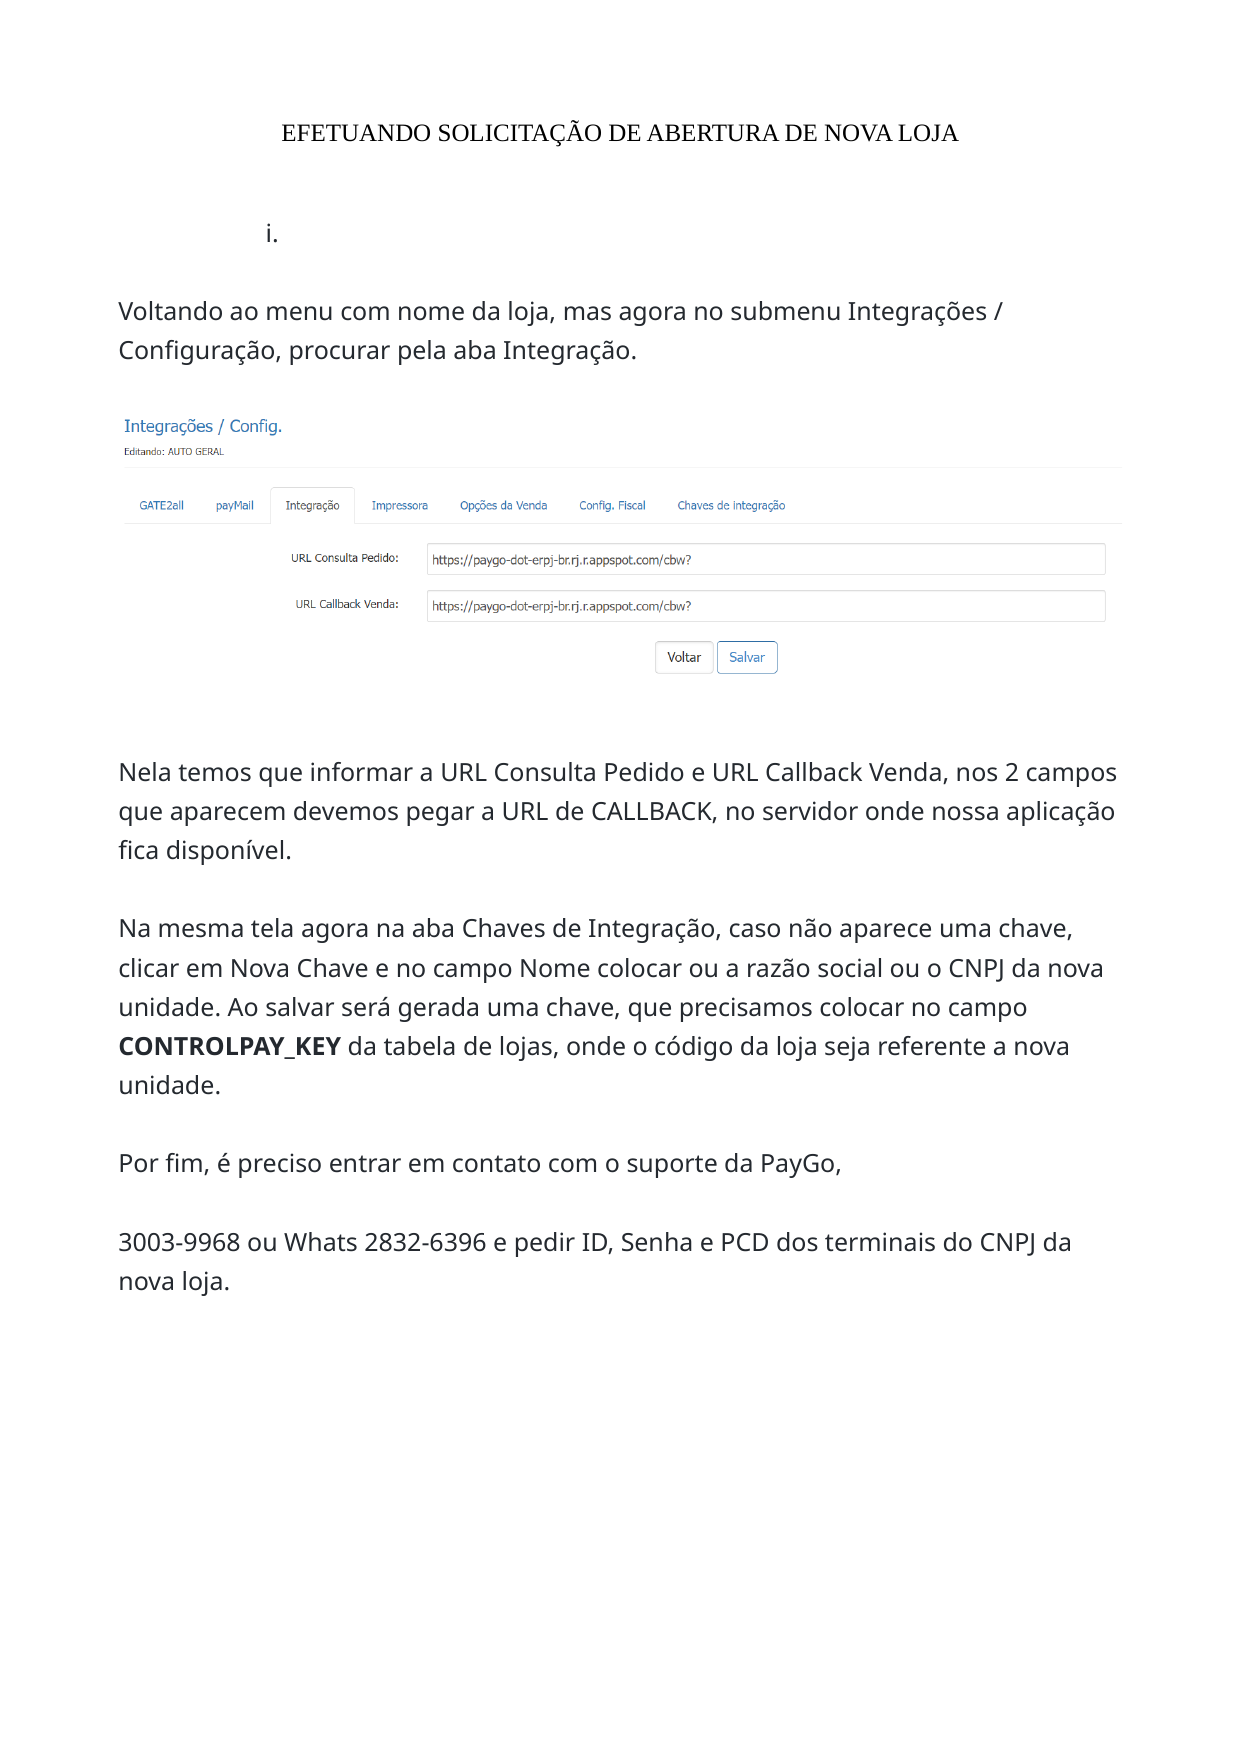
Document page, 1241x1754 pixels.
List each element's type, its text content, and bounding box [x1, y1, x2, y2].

text Na mesma tela agora na aba Chaves de Integração, caso não aparece uma chave, clicar em Nova Chave e no campo Nome colocar ou a razão social ou o CNPJ da nova unidade. Ao salvar será gerada uma chave, que precisamos colocar no campo CONTROLPAY_KEY da tabela de lojas, onde o código da loja seja referente a nova unidade. [118, 911, 1122, 1102]
picture [118, 411, 1123, 711]
text Por fim, é preciso entrar em contato com o suporte da PayGo, [118, 1146, 1122, 1180]
text Nela temos que informar a URL Consulta Pedido e URL Callback Venda, nos 2 campos que aparecem devemos pegar a URL de CALLBACK, no servidor onde nossa aplicação fica disponível. [118, 754, 1122, 867]
text Voltando ao menu com nome da loja, mas agora no submenu Integrações / Configuração, procurar pela aba Integração. [118, 294, 1122, 367]
text 3003-9968 ou Whats 2832-6396 e pedir ID, Senha e PCD dos terminais do CNPJ da nova loja. [118, 1224, 1122, 1298]
